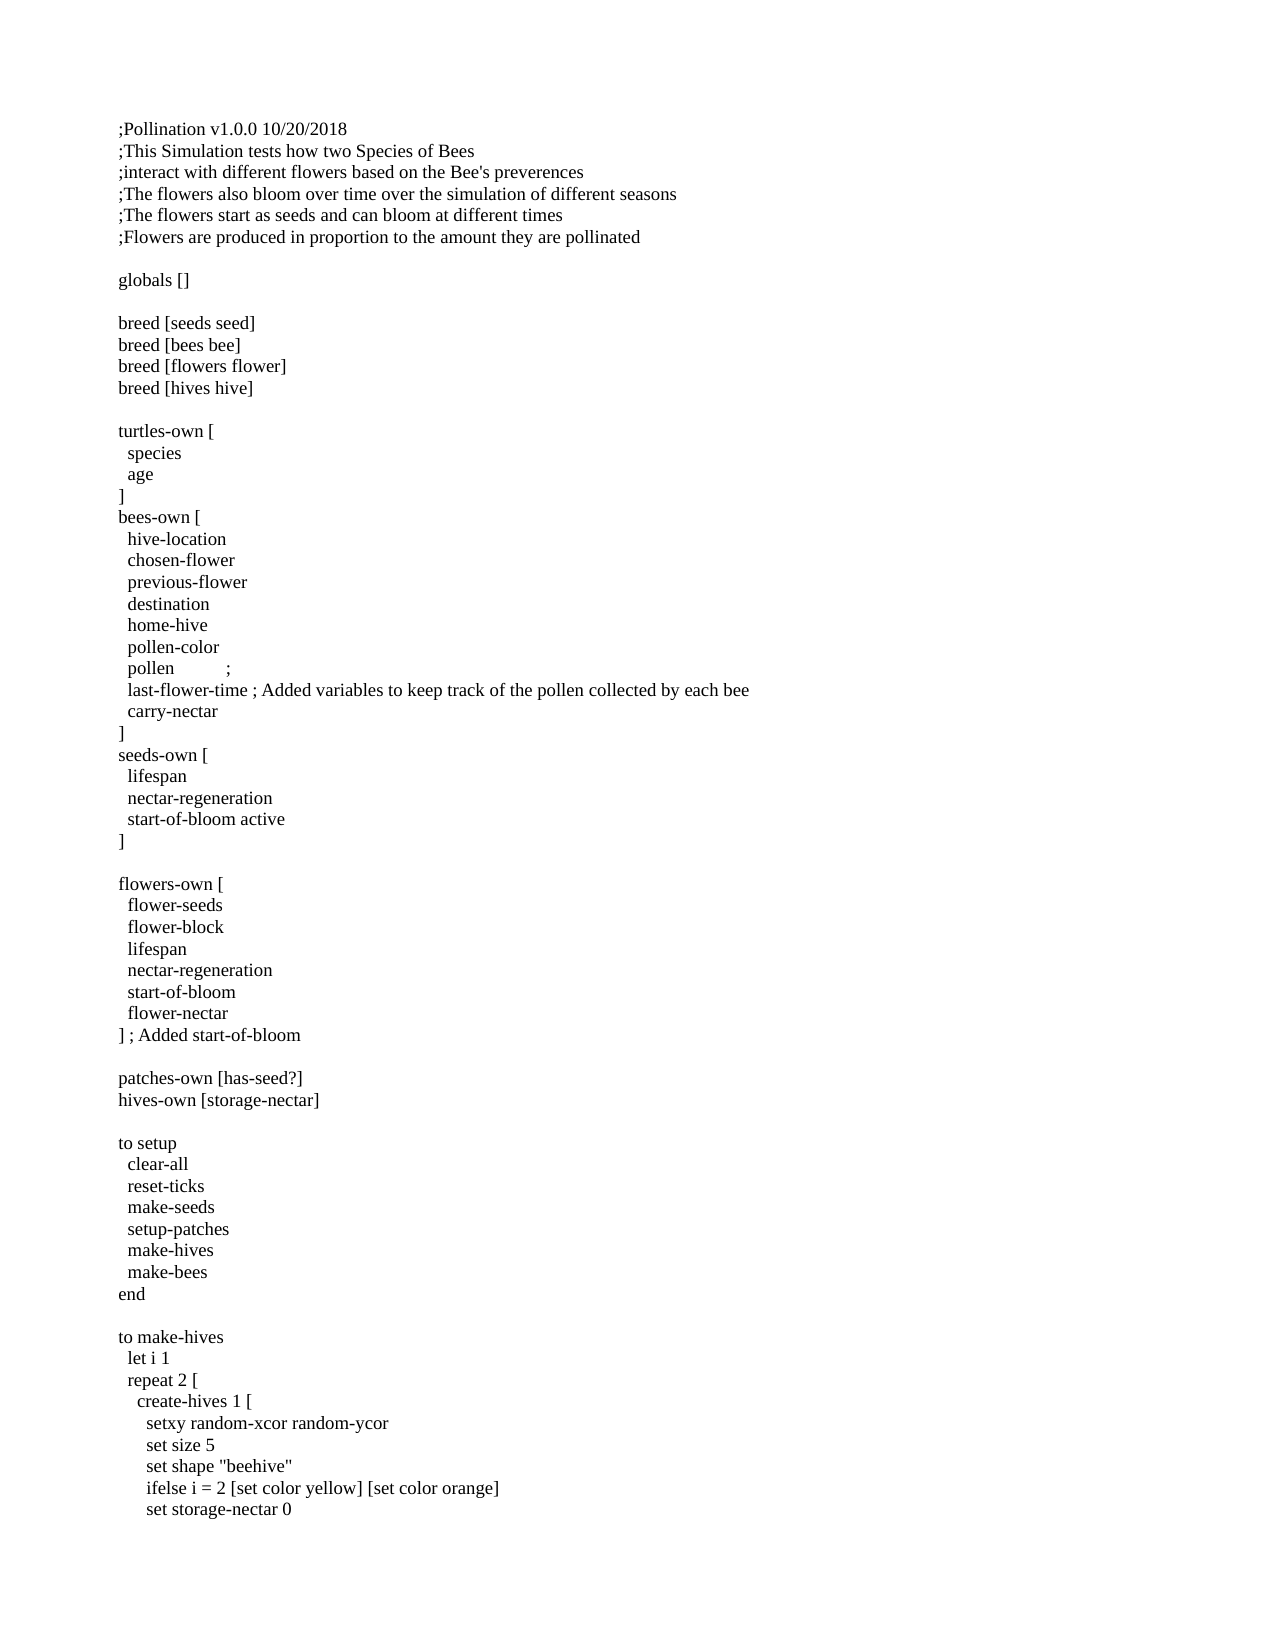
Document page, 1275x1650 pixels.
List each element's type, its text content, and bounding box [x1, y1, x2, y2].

text set shape "beehive" [118, 1455, 1157, 1477]
text lifespan [118, 765, 1157, 787]
text pollen ; [118, 657, 1157, 679]
text let i 1 [118, 1347, 1157, 1369]
text flower-nectar [118, 1002, 1157, 1024]
text hive-location [118, 528, 1157, 549]
text last-flower-time ; Added variables to keep track of the pollen collected by each bee [118, 679, 1157, 700]
text species [118, 442, 1157, 463]
text hives-own [storage-nectar] [118, 1088, 1157, 1110]
text breed [hives hive] [118, 377, 1157, 398]
text chosen-flower [118, 549, 1157, 571]
text to setup [118, 1132, 1157, 1153]
text breed [flowers flower] [118, 355, 1157, 377]
text breed [seeds seed] [118, 312, 1157, 334]
text ;interact with different flowers based on the Bee's preverences [118, 161, 1157, 183]
text nectar-regeneration [118, 787, 1157, 808]
text previous-flower [118, 571, 1157, 592]
text ;The flowers start as seeds and can bloom at different times [118, 204, 1157, 226]
text ;Flowers are produced in proportion to the amount they are pollinated [118, 226, 1157, 247]
text start-of-bloom [118, 981, 1157, 1002]
text end [118, 1282, 1157, 1304]
text make-bees [118, 1261, 1157, 1282]
text flowers-own [ [118, 873, 1157, 894]
text ifelse i = 2 [set color yellow] [set color orange] [118, 1477, 1157, 1498]
text repeat 2 [ [118, 1369, 1157, 1390]
text flower-seeds [118, 894, 1157, 916]
text ] [118, 830, 1157, 851]
text ;This Simulation tests how two Species of Bees [118, 140, 1157, 161]
text reset-ticks [118, 1175, 1157, 1196]
text age [118, 463, 1157, 485]
text pollen-color [118, 636, 1157, 657]
text setup-patches [118, 1218, 1157, 1239]
text home-hive [118, 614, 1157, 636]
text clear-all [118, 1153, 1157, 1175]
text breed [bees bee] [118, 334, 1157, 355]
text patches-own [has-seed?] [118, 1067, 1157, 1088]
text lifespan [118, 937, 1157, 959]
text ] ; Added start-of-bloom [118, 1024, 1157, 1045]
text to make-hives [118, 1326, 1157, 1347]
text ;The flowers also bloom over time over the simulation of different seasons [118, 183, 1157, 204]
text flower-block [118, 916, 1157, 937]
text bees-own [ [118, 506, 1157, 528]
text start-of-bloom active [118, 808, 1157, 830]
text seeds-own [ [118, 743, 1157, 765]
text setxy random-xcor random-ycor [118, 1412, 1157, 1433]
text ] [118, 485, 1157, 506]
text ] [118, 722, 1157, 743]
text globals [] [118, 269, 1157, 291]
text make-hives [118, 1239, 1157, 1261]
text make-seeds [118, 1196, 1157, 1218]
text turtles-own [ [118, 420, 1157, 442]
text set storage-nectar 0 [118, 1498, 1157, 1520]
text ;Pollination v1.0.0 10/20/2018 [118, 118, 1157, 140]
text destination [118, 592, 1157, 614]
text set size 5 [118, 1433, 1157, 1455]
text nectar-regeneration [118, 959, 1157, 981]
text carry-nectar [118, 700, 1157, 722]
text create-hives 1 [ [118, 1390, 1157, 1412]
